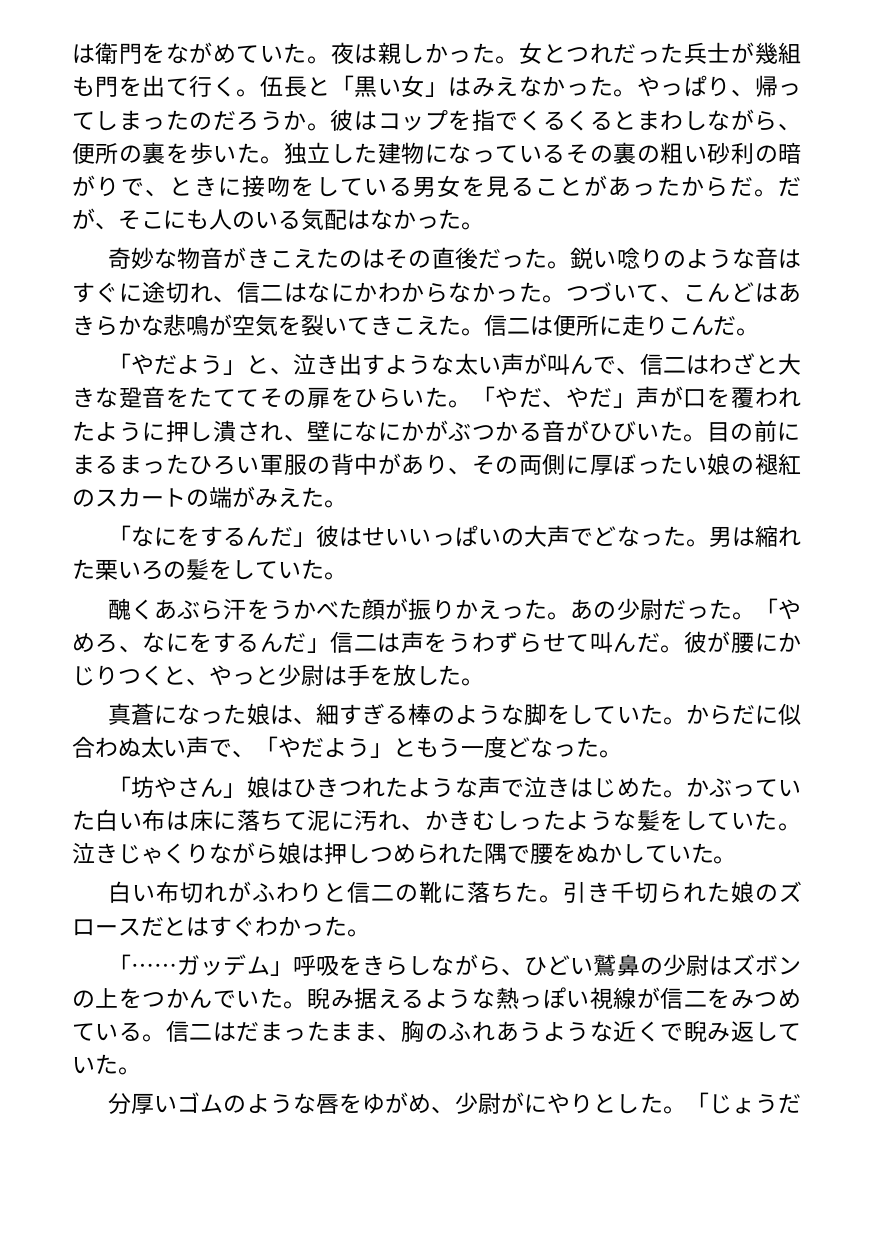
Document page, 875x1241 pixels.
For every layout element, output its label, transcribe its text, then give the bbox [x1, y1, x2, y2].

text 白い布切れがふわりと信二の靴に落ちた。引き千切られた娘のズロースだとはすぐわかった。 [72, 875, 802, 942]
text 「なにをするんだ」彼はせいいっぱいの大声でどなった。男は縮れた栗いろの髪をしていた。 [72, 519, 802, 586]
text 「……ガッデム」呼吸をきらしながら、ひどい鷲鼻の少尉はズボンの上をつかんでいた。睨み据えるような熱っぽい視線が信二をみつめている。信二はだまったまま、胸のふれあうような近くで睨み返していた。 [72, 947, 802, 1080]
text 醜くあぶら汗をうかべた顔が振りかえった。あの少尉だった。「やめろ、なにをするんだ」信二は声をうわずらせて叫んだ。彼が腰にかじりつくと、やっと少尉は手を放した。 [72, 591, 802, 691]
text は衛門をながめていた。夜は親しかった。女とつれだった兵士が幾組も門を出て行く。伍長と「黒い女」はみえなかった。やっぱり、帰ってしまったのだろうか。彼はコップを指でくるくるとまわしながら、便所の裏を歩いた。独立した建物になっているその裏の粗い砂利の暗がりで、ときに接吻をしている男女を見ることがあったからだ。だが、そこにも人のいる気配はなかった。 [72, 36, 802, 235]
text 「やだよう」と、泣き出すような太い声が叫んで、信二はわざと大きな跫音をたててその扉をひらいた。「やだ、やだ」声が口を覆われたように押し潰され、壁になにかがぶつかる音がひびいた。目の前にまるまったひろい軍服の背中があり、その両側に厚ぼったい娘の褪紅のスカートの端がみえた。 [72, 347, 802, 513]
text 分厚いゴムのような唇をゆがめ、少尉がにやりとした。「じょうだ [72, 1086, 802, 1119]
text 真蒼になった娘は、細すぎる棒のような脚をしていた。からだに似合わぬ太い声で、「やだよう」ともう一度どなった。 [72, 697, 802, 763]
text 奇妙な物音がきこえたのはその直後だった。鋭い唸りのような音はすぐに途切れ、信二はなにかわからなかった。つづいて、こんどはあきらかな悲鳴が空気を裂いてきこえた。信二は便所に走りこんだ。 [72, 241, 802, 341]
text 「坊やさん」娘はひきつれたような声で泣きはじめた。かぶっていた白い布は床に落ちて泥に汚れ、かきむしったような髪をしていた。泣きじゃくりながら娘は押しつめられた隅で腰をぬかしていた。 [72, 769, 802, 869]
